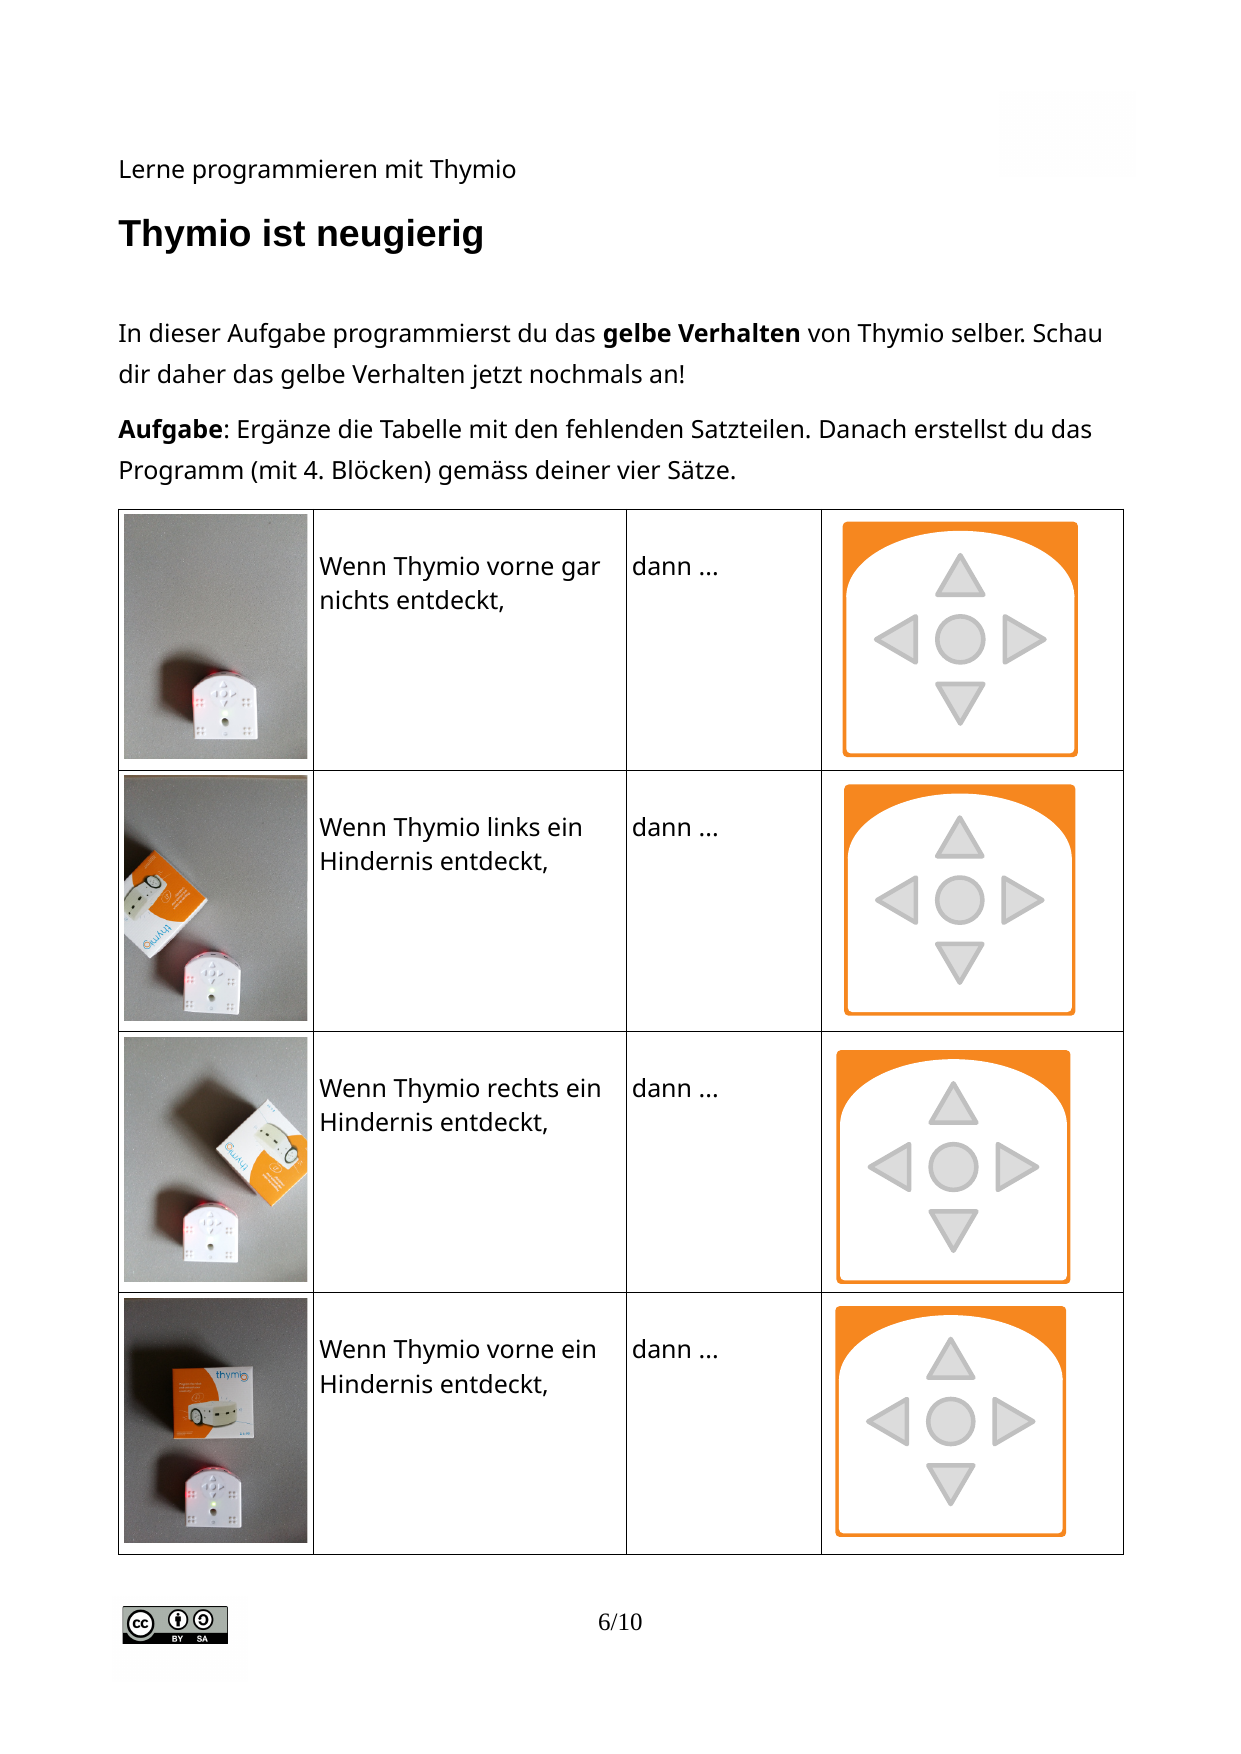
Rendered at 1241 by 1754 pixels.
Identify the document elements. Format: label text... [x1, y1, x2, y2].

table_cell dann ... [627, 1293, 821, 1553]
table_cell [119, 1032, 313, 1292]
picture [999, 91, 1136, 177]
picture [112, 1596, 249, 1682]
table_cell [822, 771, 1123, 1031]
table_header [119, 515, 313, 770]
picture [124, 775, 308, 1021]
picture [124, 1298, 308, 1543]
table_cell Wenn Thymio rechts ein Hindernis entdeckt, [314, 1032, 626, 1292]
picture [124, 514, 308, 759]
table_header [822, 510, 1123, 770]
table_cell dann ... [627, 1032, 821, 1292]
text Aufgabe: Ergänze die Tabelle mit den fehlenden Satzteilen. Danach erstellst du das Programm (mit 4. Blöcken) gemäss deiner vier Sätze. [118, 412, 1122, 487]
table_cell [822, 1032, 1123, 1292]
table_cell dann ... [627, 771, 821, 1031]
table_header Wenn Thymio vorne gar nichts entdeckt, [314, 510, 626, 770]
table_header dann ... [627, 510, 821, 770]
table_cell [119, 1293, 313, 1553]
picture [124, 1037, 308, 1282]
table_cell [119, 771, 313, 1031]
text In dieser Aufgabe programmierst du das gelbe Verhalten von Thymio selber. Schau dir daher das gelbe Verhalten jetzt nochmals an! [118, 316, 1122, 391]
table_cell Wenn Thymio links ein Hindernis entdeckt, [314, 771, 626, 1031]
table_cell [822, 1293, 1123, 1553]
table_header [119, 510, 313, 514]
subtitle Thymio ist neugierig [118, 211, 1122, 254]
table_cell Wenn Thymio vorne ein Hindernis entdeckt, [314, 1293, 626, 1553]
